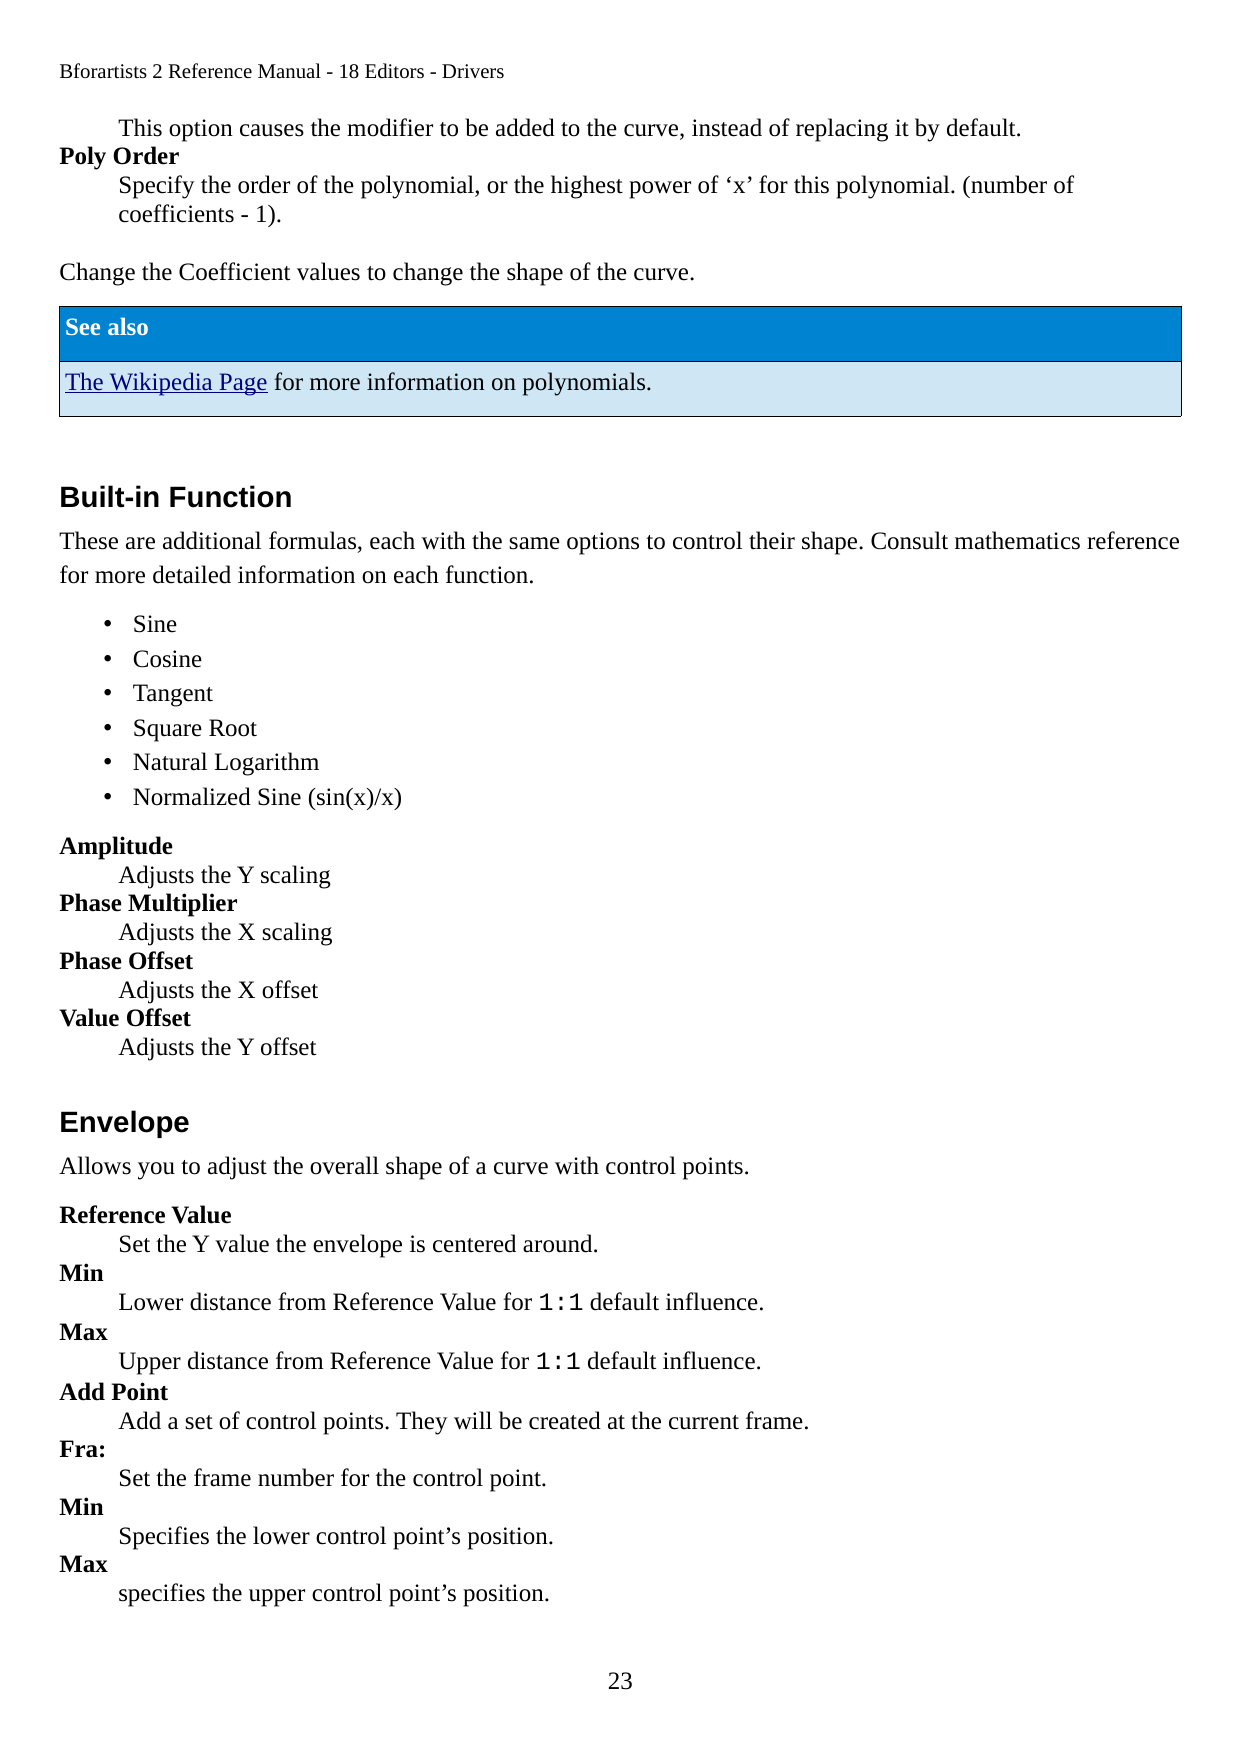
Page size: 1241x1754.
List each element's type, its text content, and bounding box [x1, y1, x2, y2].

subtitle Built-in Function [59, 480, 1181, 513]
list Set the Y value the envelope is centered around. [118, 1229, 1181, 1258]
subtitle Envelope [59, 1105, 1181, 1139]
text These are additional formulas, each with the same options to control their shape. Consult mathematics reference for more detailed information on each function. [59, 526, 1181, 589]
list specifies the upper control point’s position. [118, 1578, 1181, 1607]
subtitle Fra: [59, 1434, 1181, 1463]
list Specifies the lower control point’s position. [118, 1521, 1181, 1549]
list Cosine [103, 644, 1181, 673]
list Adjusts the X offset [118, 975, 1181, 1003]
list Square Root [103, 713, 1181, 742]
list Upper distance from Reference Value for 1:1 default influence. [118, 1346, 1181, 1377]
subtitle Amplitude [59, 831, 1181, 860]
list Add a set of control points. They will be created at the current frame. [118, 1406, 1181, 1434]
subtitle Min [59, 1492, 1181, 1521]
list Lower distance from Reference Value for 1:1 default influence. [118, 1287, 1181, 1317]
list Adjusts the Y scaling [118, 860, 1181, 888]
subtitle Reference Value [59, 1200, 1181, 1229]
subtitle Value Offset [59, 1003, 1181, 1032]
text Change the Coefficient values to change the shape of the curve. [59, 257, 1181, 286]
list Tangent [103, 678, 1181, 707]
list Specify the order of the polynomial, or the highest power of ‘x’ for this polynomial. (number of coefficients - 1). [118, 170, 1181, 228]
table_header See also [60, 307, 1181, 361]
list Set the frame number for the control point. [118, 1463, 1181, 1492]
list Adjusts the X scaling [118, 917, 1181, 946]
subtitle Phase Multiplier [59, 888, 1181, 917]
list Sine [103, 609, 1181, 638]
text Allows you to adjust the overall shape of a curve with control points. [59, 1151, 1181, 1180]
subtitle Min [59, 1258, 1181, 1287]
table_cell The Wikipedia Page for more information on polynomials. [60, 362, 1181, 416]
subtitle Poly Order [59, 141, 1181, 170]
list This option causes the modifier to be added to the curve, instead of replacing it by default. [118, 113, 1181, 141]
subtitle Phase Offset [59, 946, 1181, 975]
subtitle Max [59, 1317, 1181, 1346]
list Adjusts the Y offset [118, 1032, 1181, 1061]
subtitle Max [59, 1549, 1181, 1578]
list Natural Logarithm [103, 747, 1181, 776]
subtitle Add Point [59, 1377, 1181, 1406]
list Normalized Sine (sin(x)/x) [103, 782, 1181, 811]
